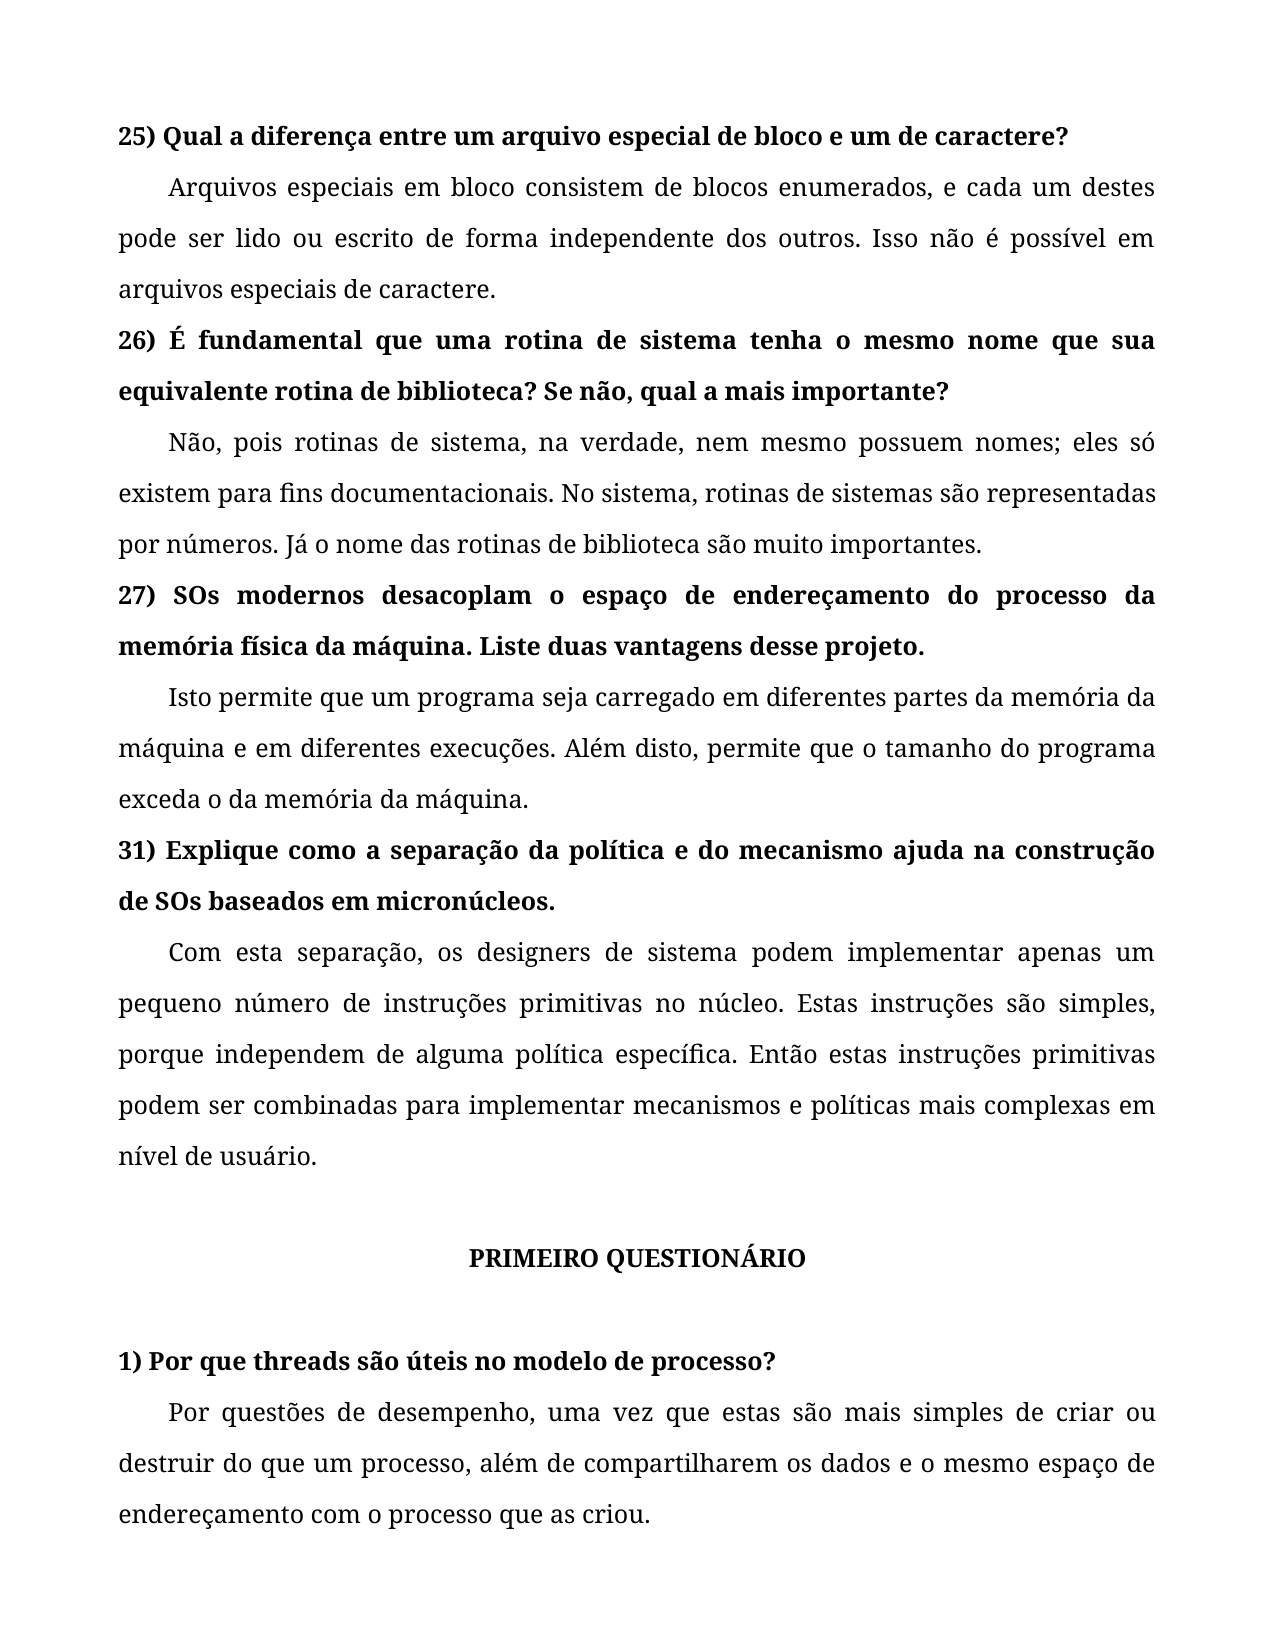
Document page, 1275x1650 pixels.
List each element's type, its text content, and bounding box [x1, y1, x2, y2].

text 31) Explique como a separação da política e do mecanismo ajuda na construção de SOs baseados em micronúcleos. [118, 833, 1157, 918]
text 1) Por que threads são úteis no modelo de processo? [118, 1343, 1157, 1377]
text Com esta separação, os designers de sistema podem implementar apenas um pequeno número de instruções primitivas no núcleo. Estas instruções são simples, porque independem de alguma política específica. Então estas instruções primitivas podem ser combinadas para implementar mecanismos e políticas mais complexas em nível de usuário. [118, 935, 1157, 1173]
text 25) Qual a diferença entre um arquivo especial de bloco e um de caractere? [118, 118, 1157, 152]
text Não, pois rotinas de sistema, na verdade, nem mesmo possuem nomes; eles só existem para fins documentacionais. No sistema, rotinas de sistemas são representadas por números. Já o nome das rotinas de biblioteca são muito importantes. [118, 424, 1157, 561]
text Isto permite que um programa seja carregado em diferentes partes da memória da máquina e em diferentes execuções. Além disto, permite que o tamanho do programa exceda o da memória da máquina. [118, 679, 1157, 816]
text PRIMEIRO QUESTIONÁRIO [118, 1241, 1157, 1275]
text Por questões de desempenho, uma vez que estas são mais simples de criar ou destruir do que um processo, além de compartilharem os dados e o mesmo espaço de endereçamento com o processo que as criou. [118, 1394, 1157, 1530]
text 26) É fundamental que uma rotina de sistema tenha o mesmo nome que sua equivalente rotina de biblioteca? Se não, qual a mais importante? [118, 322, 1157, 407]
text 27) SOs modernos desacoplam o espaço de endereçamento do processo da memória física da máquina. Liste duas vantagens desse projeto. [118, 577, 1157, 663]
text Arquivos especiais em bloco consistem de blocos enumerados, e cada um destes pode ser lido ou escrito de forma independente dos outros. Isso não é possível em arquivos especiais de caractere. [118, 169, 1157, 305]
